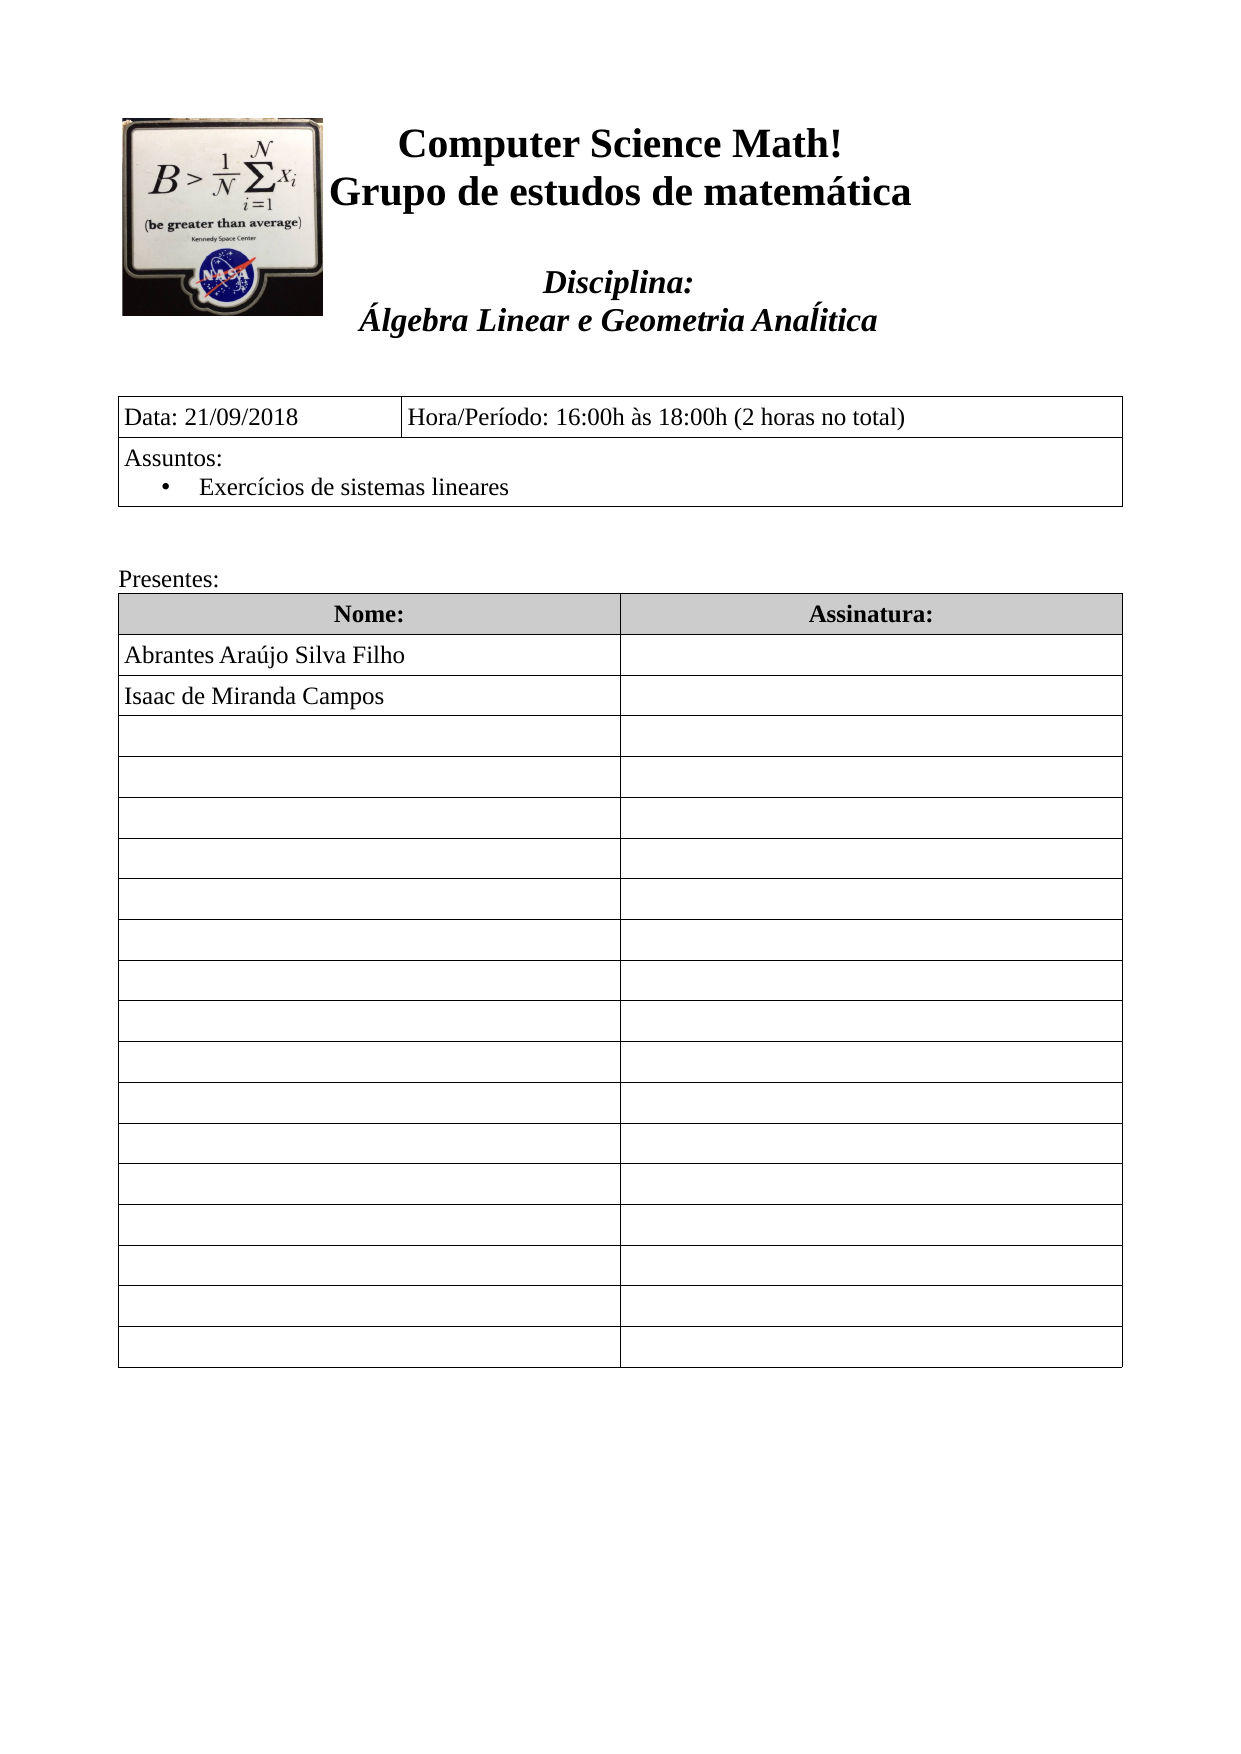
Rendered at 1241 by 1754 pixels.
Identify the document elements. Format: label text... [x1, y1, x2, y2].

table_header Assinatura: [621, 594, 1122, 634]
table_cell [119, 1001, 620, 1041]
table_cell [119, 757, 620, 797]
table_cell [621, 839, 1122, 878]
table_cell Isaac de Miranda Campos [119, 676, 620, 715]
table_cell [119, 1327, 620, 1367]
table_cell [621, 879, 1122, 919]
text Presentes: [118, 564, 1122, 593]
table_cell [621, 1286, 1122, 1326]
table_cell [621, 798, 1122, 837]
table_cell [119, 1164, 620, 1204]
table_cell [119, 1124, 620, 1163]
table_cell [119, 879, 620, 919]
table_cell [621, 961, 1122, 1000]
table_cell [119, 1246, 620, 1285]
table_cell [119, 920, 620, 959]
text Disciplina: [323, 262, 1122, 300]
table_cell [621, 1246, 1122, 1285]
table_cell Assuntos: Exercícios de sistemas lineares [119, 438, 1122, 506]
table_cell [119, 961, 620, 1000]
table_cell [621, 1205, 1122, 1245]
table_cell [119, 716, 620, 756]
table_cell [621, 757, 1122, 797]
table_cell [119, 1205, 620, 1245]
table_cell [119, 1286, 620, 1326]
table_cell [621, 716, 1122, 756]
table_cell [621, 1327, 1122, 1367]
table_cell Abrantes Araújo Silva Filho [119, 635, 620, 674]
table_cell [119, 839, 620, 878]
table_cell [621, 920, 1122, 959]
table_header Data: 21/09/2018 [119, 397, 401, 437]
table_cell [621, 676, 1122, 715]
table_cell [621, 1042, 1122, 1082]
table_cell [621, 1083, 1122, 1122]
text Computer Science Math! [323, 118, 1122, 166]
text Álgebra Linear e Geometria Anaĺitica [118, 300, 1122, 338]
text Grupo de estudos de matemática [323, 166, 1122, 214]
table_cell [621, 1001, 1122, 1041]
picture [122, 118, 323, 316]
table_cell [119, 798, 620, 837]
table_header Nome: [119, 594, 620, 634]
table_cell [119, 1083, 620, 1122]
table_header Hora/Período: 16:00h às 18:00h (2 horas no total) [402, 397, 1122, 437]
table_cell [119, 1042, 620, 1082]
table_cell [621, 635, 1122, 674]
table_cell [621, 1124, 1122, 1163]
table_cell [621, 1164, 1122, 1204]
